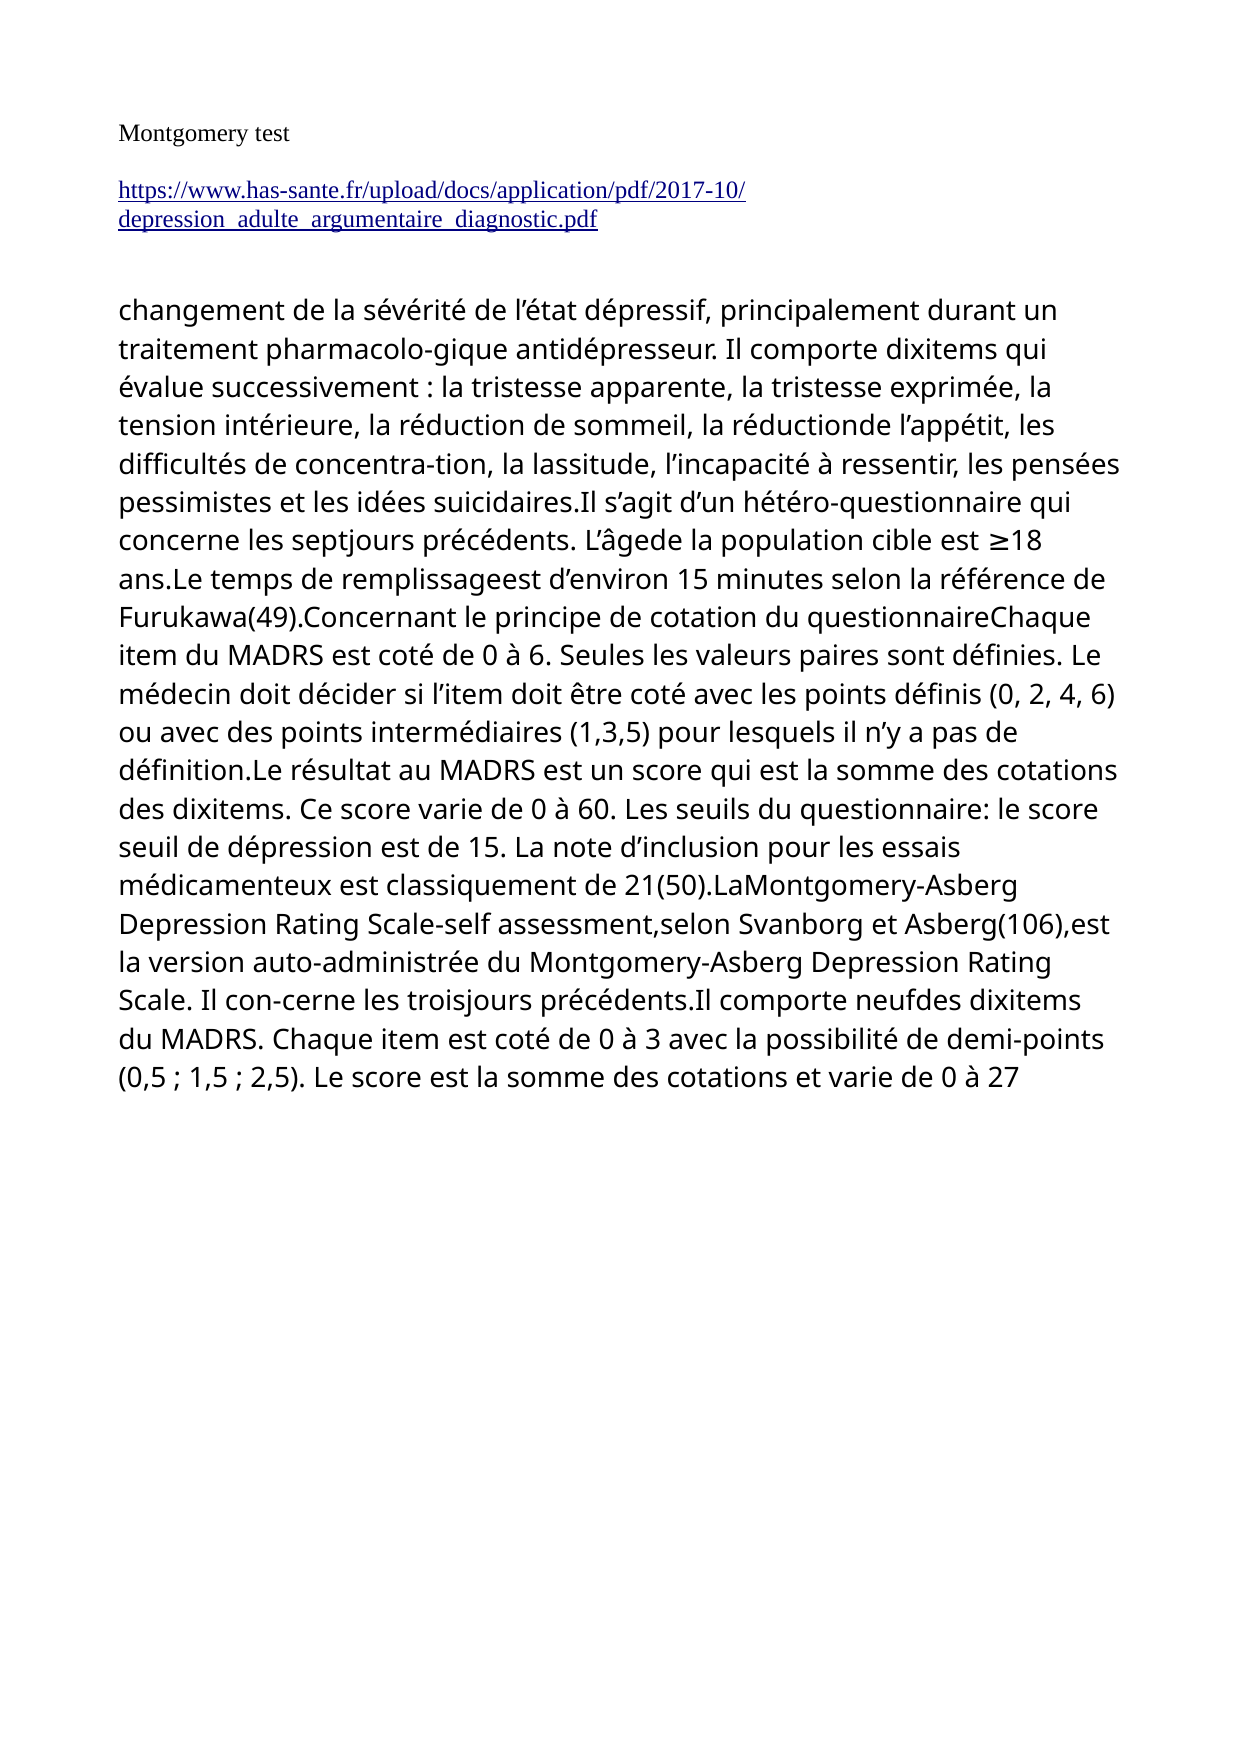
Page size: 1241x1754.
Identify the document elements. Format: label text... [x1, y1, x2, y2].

text Montgomery test [118, 118, 1122, 147]
text changement de la sévérité de l’état dépressif, principalement durant un traitement pharmacolo-gique antidépresseur. Il comporte dixitems qui évalue successivement : la tristesse apparente, la tristesse exprimée, la tension intérieure, la réduction de sommeil, la réductionde l’appétit, les difficultés de concentra-tion, la lassitude, l’incapacité à ressentir, les pensées pessimistes et les idées suicidaires.Il s’agit d’un hétéro-questionnaire qui concerne les septjours précédents. L’âgede la population cible est ≥18 ans.Le temps de remplissageest d’environ 15 minutes selon la référence de Furukawa(49).Concernant le principe de cotation du questionnaireChaque item du MADRS est coté de 0 à 6. Seules les valeurs paires sont définies. Le médecin doit décider si l’item doit être coté avec les points définis (0, 2, 4, 6) ou avec des points intermédiaires (1,3,5) pour lesquels il n’y a pas de définition.Le résultat au MADRS est un score qui est la somme des cotations des dixitems. Ce score varie de 0 à 60. Les seuils du questionnaire: le score seuil de dépression est de 15. La note d’inclusion pour les essais médicamenteux est classiquement de 21(50).LaMontgomery-Asberg Depression Rating Scale-self assessment,selon Svanborg et Asberg(106),est la version auto-administrée du Montgomery-Asberg Depression Rating Scale. Il con-cerne les troisjours précédents.Il comporte neufdes dixitems du MADRS. Chaque item est coté de 0 à 3 avec la possibilité de demi-points (0,5 ; 1,5 ; 2,5). Le score est la somme des cotations et varie de 0 à 27 [118, 291, 1122, 1096]
text https://www.has-sante.fr/upload/docs/application/pdf/2017-10/depression_adulte_argumentaire_diagnostic.pdf [118, 176, 1122, 233]
